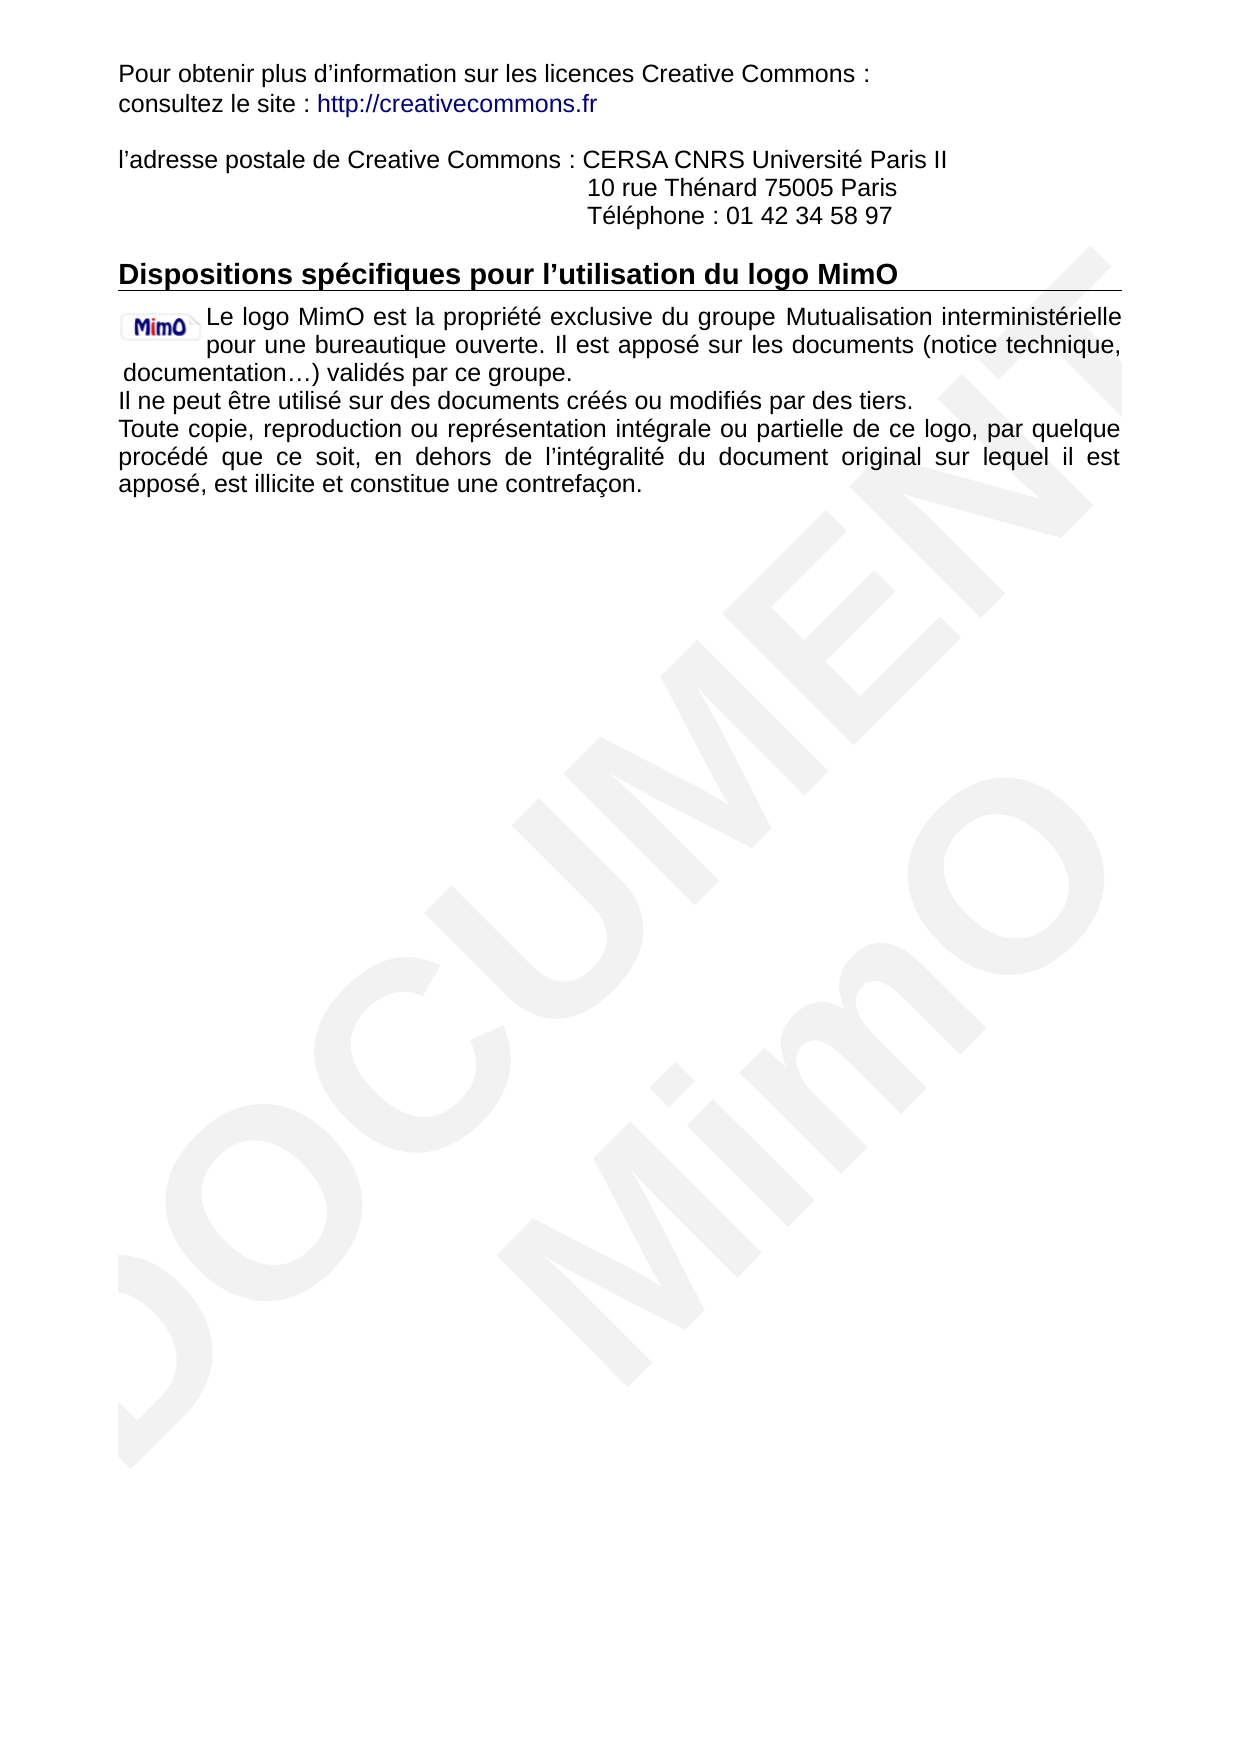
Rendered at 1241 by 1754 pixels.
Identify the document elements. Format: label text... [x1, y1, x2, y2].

text Dispositions spécifiques pour l’utilisation du logo MimO [118, 258, 1122, 290]
text Il ne peut être utilisé sur des documents créés ou modifiés par des tiers. [118, 387, 1122, 414]
text Toute copie, reproduction ou représentation intégrale ou partielle de ce logo, par quelque procédé que ce soit, en dehors de l’intégralité du document original sur lequel il est apposé, est illicite et constitue une contrefaçon. [118, 414, 1122, 498]
picture [120, 313, 202, 341]
text consultez le site : http://creativecommons.fr [118, 88, 1122, 118]
text l’adresse postale de Creative Commons : CERSA CNRS Université Paris II 10 rue Thénard 75005 Paris Téléphone : 01 42 34 58 97 [118, 146, 1122, 230]
text Le logo MimO est la propriété exclusive du groupe Mutualisation interministérielle pour une bureautique ouverte. Il est apposé sur les documents (notice technique, documentation…) validés par ce groupe. [123, 303, 1122, 387]
text Pour obtenir plus d’information sur les licences Creative Commons : [118, 59, 1122, 88]
